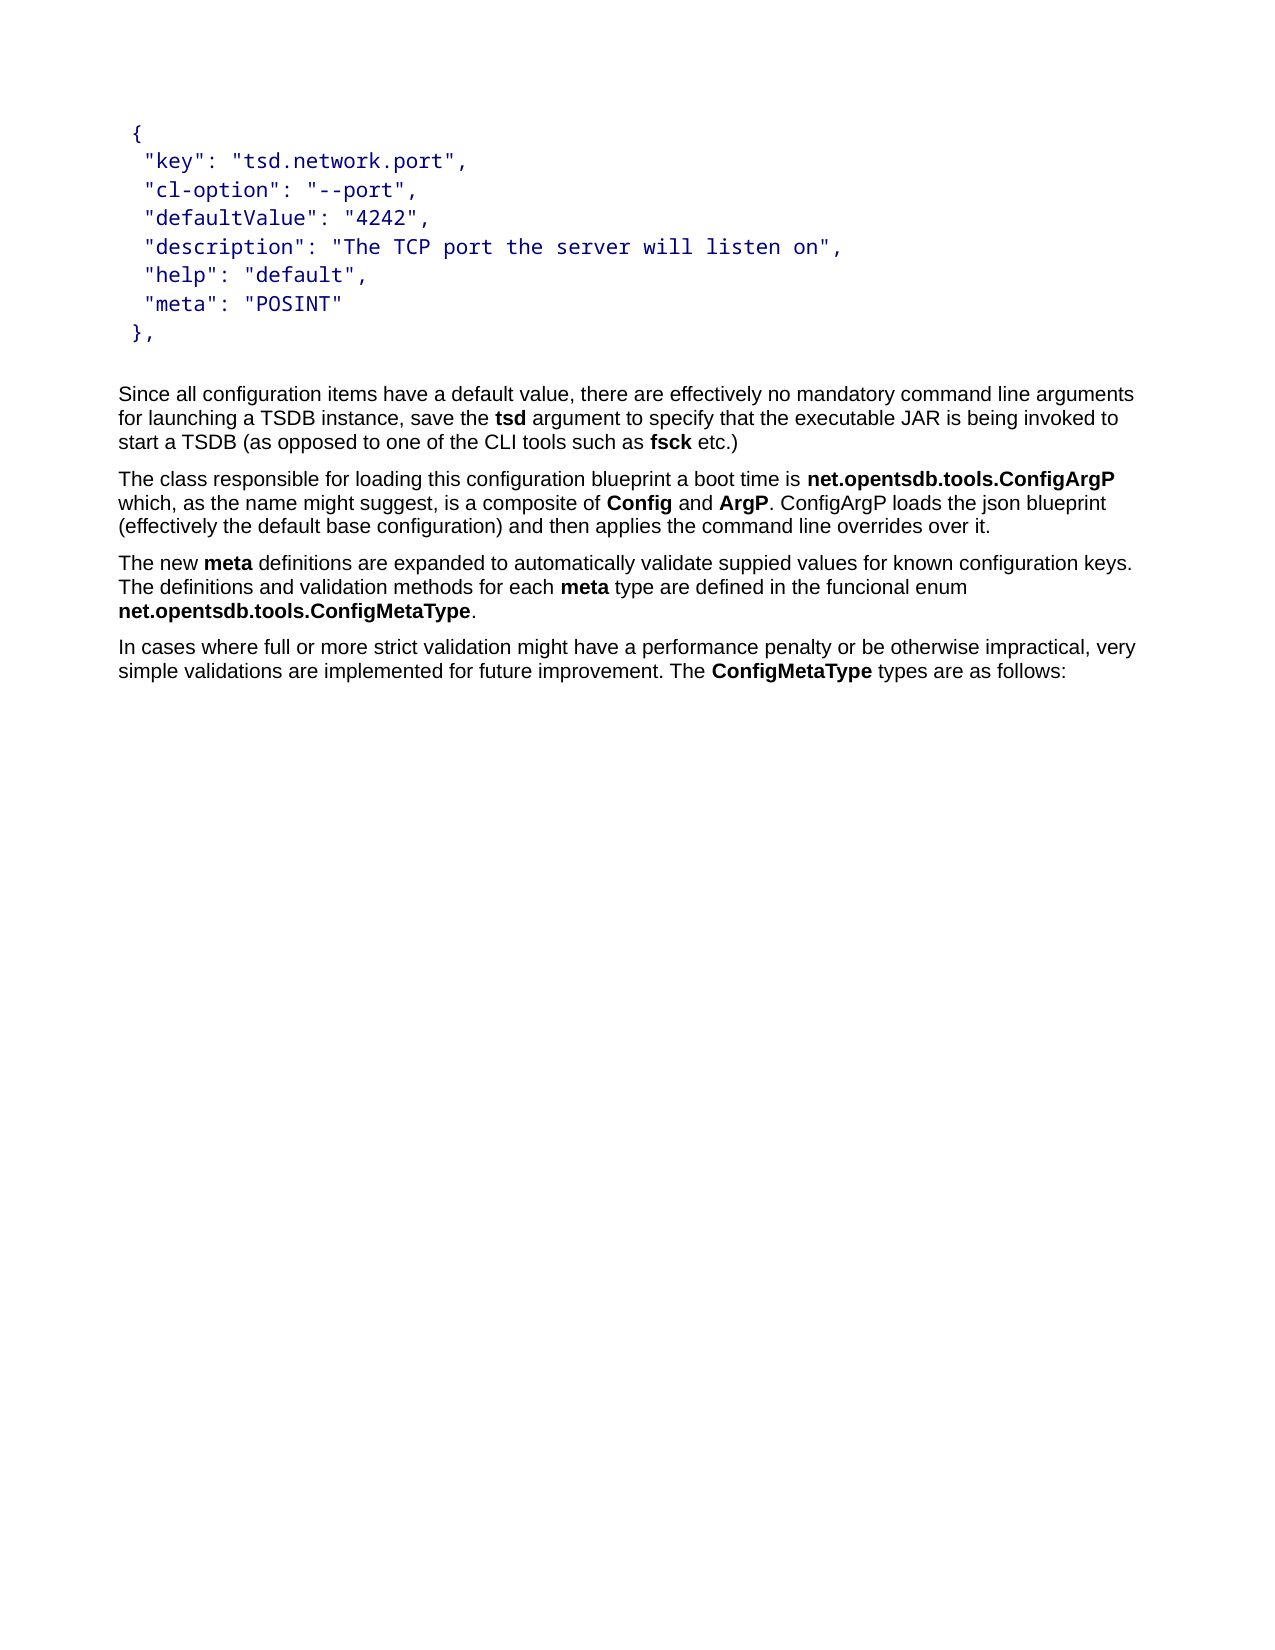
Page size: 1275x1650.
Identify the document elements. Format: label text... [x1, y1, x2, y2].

text "meta": "POSINT" [118, 289, 1157, 317]
text "key": "tsd.network.port", [118, 147, 1157, 175]
text Since all configuration items have a default value, there are effectively no mandatory command line arguments for launching a TSDB instance, save the tsd argument to specify that the executable JAR is being invoked to start a TSDB (as opposed to one of the CLI tools such as fsck etc.) [118, 382, 1157, 454]
text { [118, 118, 1157, 147]
text }, [118, 317, 1157, 346]
text In cases where full or more strict validation might have a performance penalty or be otherwise impractical, very simple validations are implemented for future improvement. The ConfigMetaType types are as follows: [118, 635, 1157, 683]
text "description": "The TCP port the server will listen on", [118, 232, 1157, 260]
text "defaultValue": "4242", [118, 203, 1157, 232]
text "cl-option": "--port", [118, 175, 1157, 203]
text "help": "default", [118, 260, 1157, 289]
text The class responsible for loading this configuration blueprint a boot time is net.opentsdb.tools.ConfigArgP which, as the name might suggest, is a composite of Config and ArgP. ConfigArgP loads the json blueprint (effectively the default base configuration) and then applies the command line overrides over it. [118, 466, 1157, 538]
text The new meta definitions are expanded to automatically validate suppied values for known configuration keys. The definitions and validation methods for each meta type are defined in the funcional enum net.opentsdb.tools.ConfigMetaType. [118, 551, 1157, 623]
